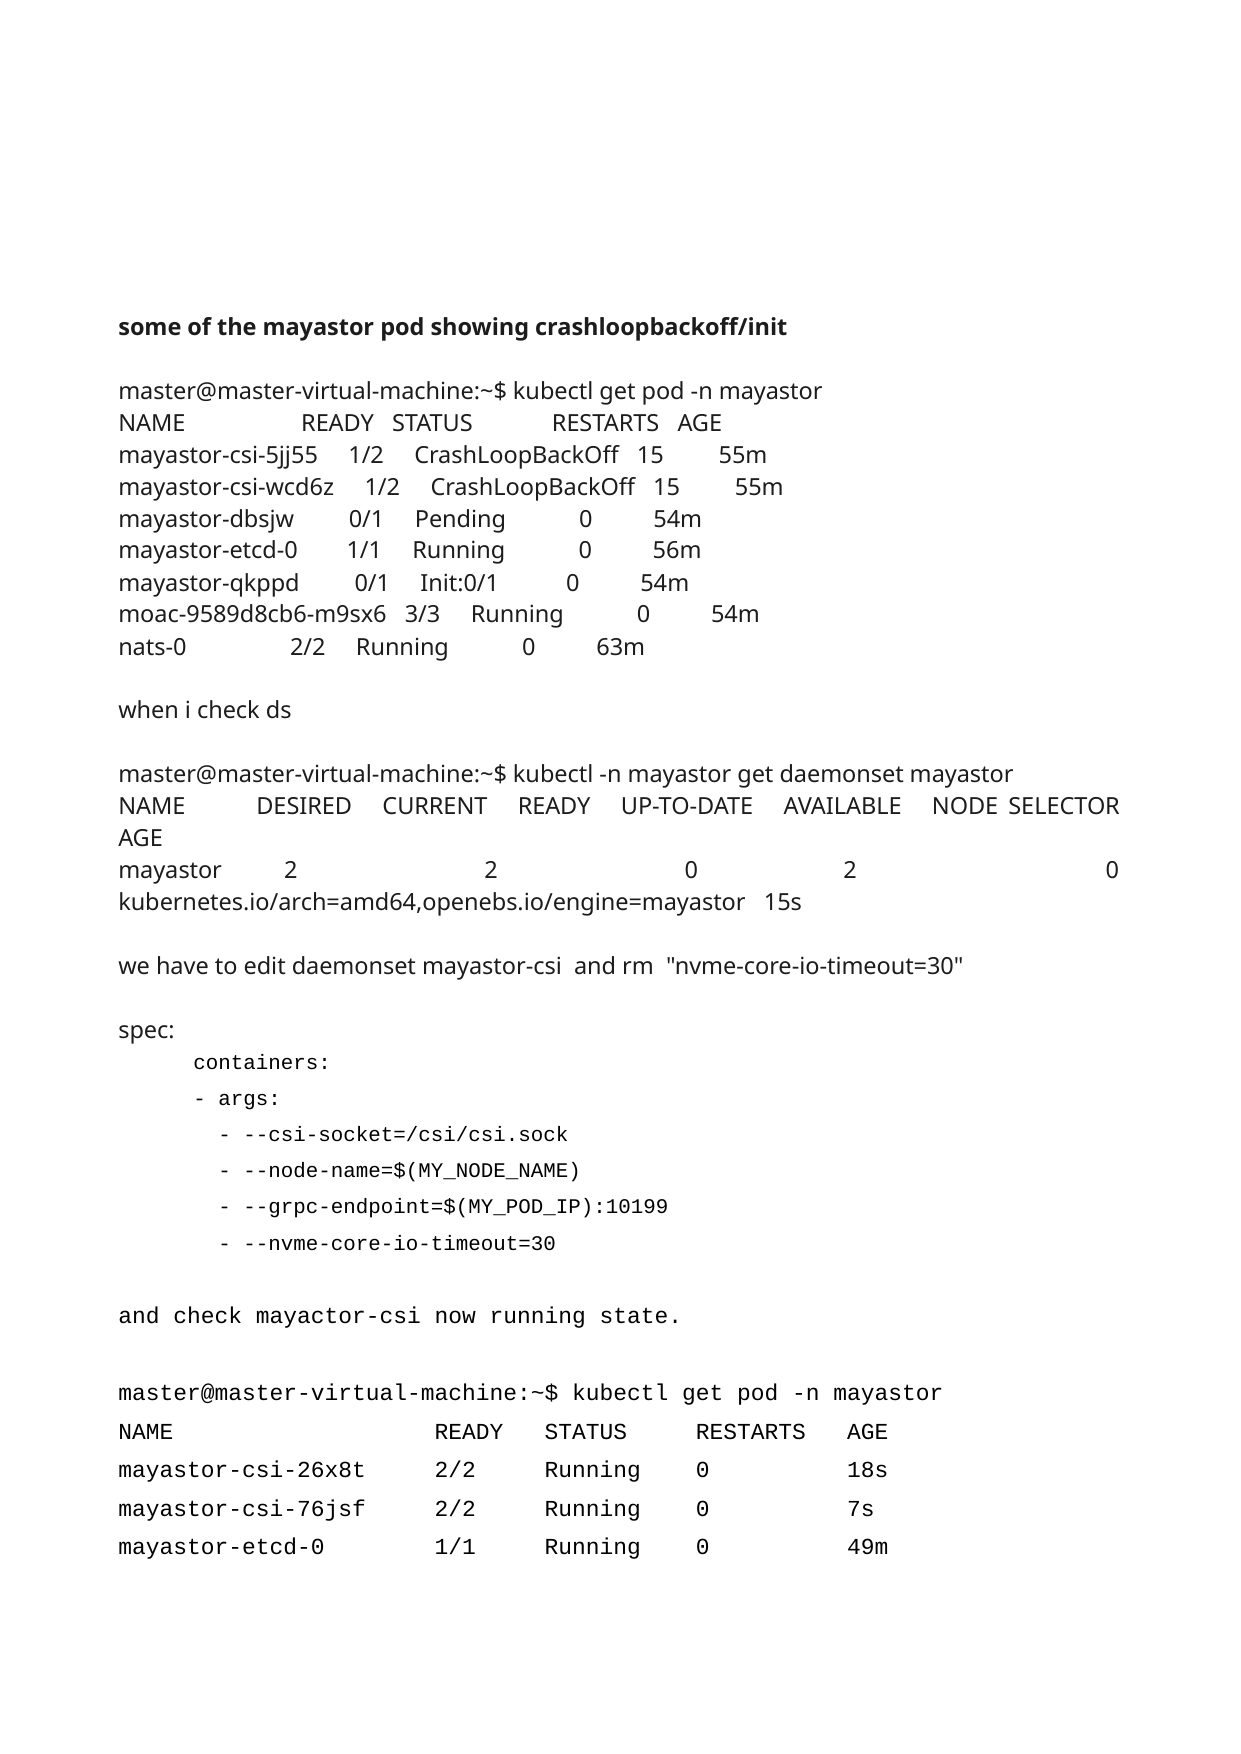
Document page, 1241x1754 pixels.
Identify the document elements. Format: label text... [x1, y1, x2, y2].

text mayastor-etcd-0 1/1 Running 0 56m [118, 534, 1122, 566]
text NAME READY STATUS RESTARTS AGE [118, 1420, 1122, 1446]
text mayastor-etcd-0 1/1 Running 0 49m [118, 1535, 1122, 1561]
text mayastor-csi-26x8t 2/2 Running 0 18s [118, 1458, 1122, 1484]
text we have to edit daemonset mayastor-csi and rm "nvme-core-io-timeout=30" [118, 949, 1122, 982]
text NAME READY STATUS RESTARTS AGE [118, 406, 1122, 438]
text - --csi-socket=/csi/csi.sock [118, 1124, 1122, 1148]
text master@master-virtual-machine:~$ kubectl get pod -n mayastor [118, 1382, 1122, 1408]
text mayastor-csi-wcd6z 1/2 CrashLoopBackOff 15 55m [118, 470, 1122, 502]
text NAME DESIRED CURRENT READY UP-TO-DATE AVAILABLE NODE SELECTOR AGE [118, 790, 1122, 854]
text moac-9589d8cb6-m9sx6 3/3 Running 0 54m [118, 598, 1122, 630]
text master@master-virtual-machine:~$ kubectl -n mayastor get daemonset mayastor [118, 758, 1122, 790]
text spec: [118, 1013, 1122, 1046]
text some of the mayastor pod showing crashloopbackoff/init [118, 310, 1122, 342]
text mayastor-csi-5jj55 1/2 CrashLoopBackOff 15 55m [118, 438, 1122, 470]
text - args: [118, 1088, 1122, 1112]
text nats-0 2/2 Running 0 63m [118, 630, 1122, 662]
text and check mayactor-csi now running state. [118, 1305, 1122, 1331]
text mayastor-qkppd 0/1 Init:0/1 0 54m [118, 566, 1122, 598]
text mayastor-csi-76jsf 2/2 Running 0 7s [118, 1497, 1122, 1523]
text - --node-name=$(MY_NODE_NAME) [118, 1160, 1122, 1184]
text mayastor 2 2 0 2 0 kubernetes.io/arch=amd64,openebs.io/engine=mayastor 15s [118, 854, 1122, 918]
text - --nvme-core-io-timeout=30 [118, 1232, 1122, 1256]
text when i check ds [118, 694, 1122, 726]
text - --grpc-endpoint=$(MY_POD_IP):10199 [118, 1196, 1122, 1220]
text containers: [118, 1052, 1122, 1075]
text mayastor-dbsjw 0/1 Pending 0 54m [118, 502, 1122, 534]
text master@master-virtual-machine:~$ kubectl get pod -n mayastor [118, 374, 1122, 406]
